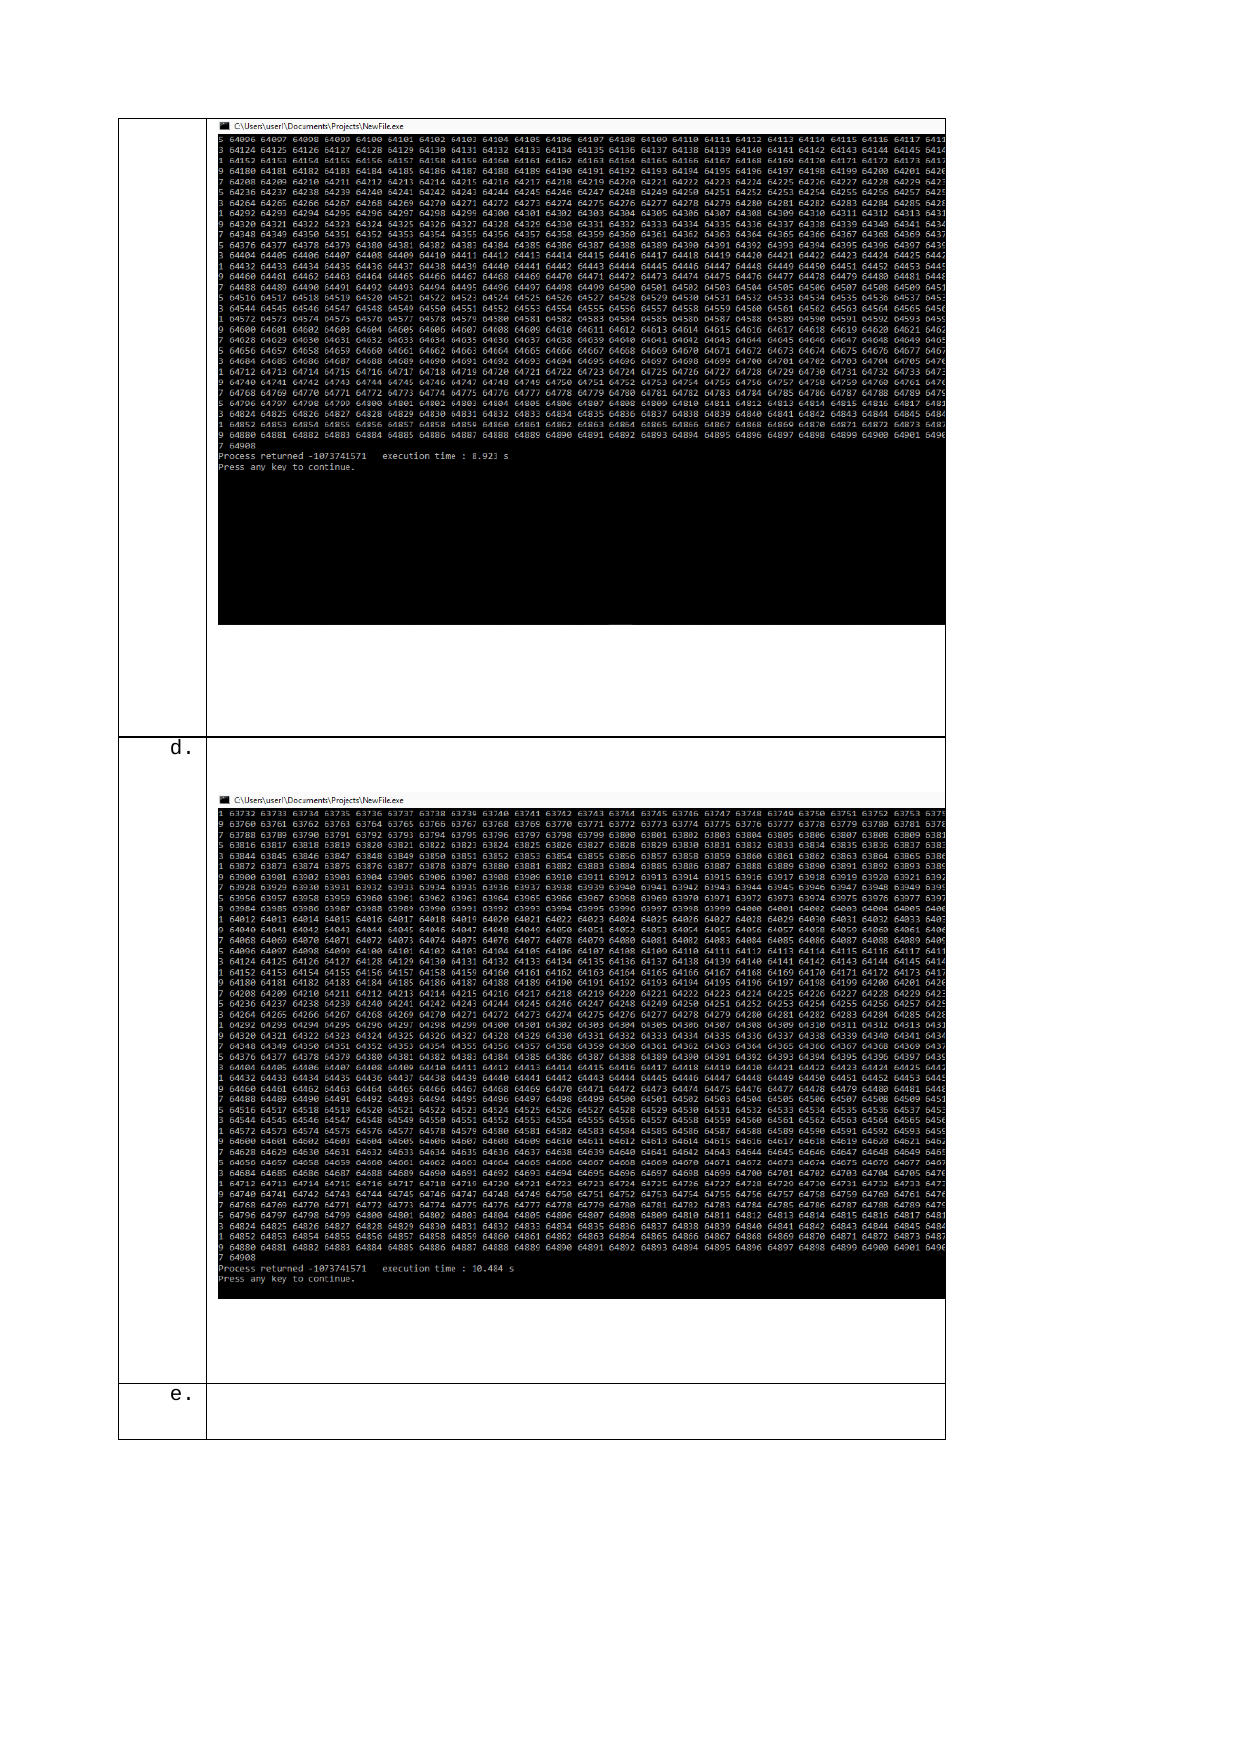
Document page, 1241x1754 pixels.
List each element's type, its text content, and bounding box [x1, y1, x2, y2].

table_cell e. [119, 1384, 206, 1439]
table_cell [119, 119, 206, 736]
table_cell [207, 738, 945, 1383]
table_cell [207, 119, 945, 736]
table_cell [207, 1384, 945, 1439]
table_cell d. [119, 738, 206, 1383]
